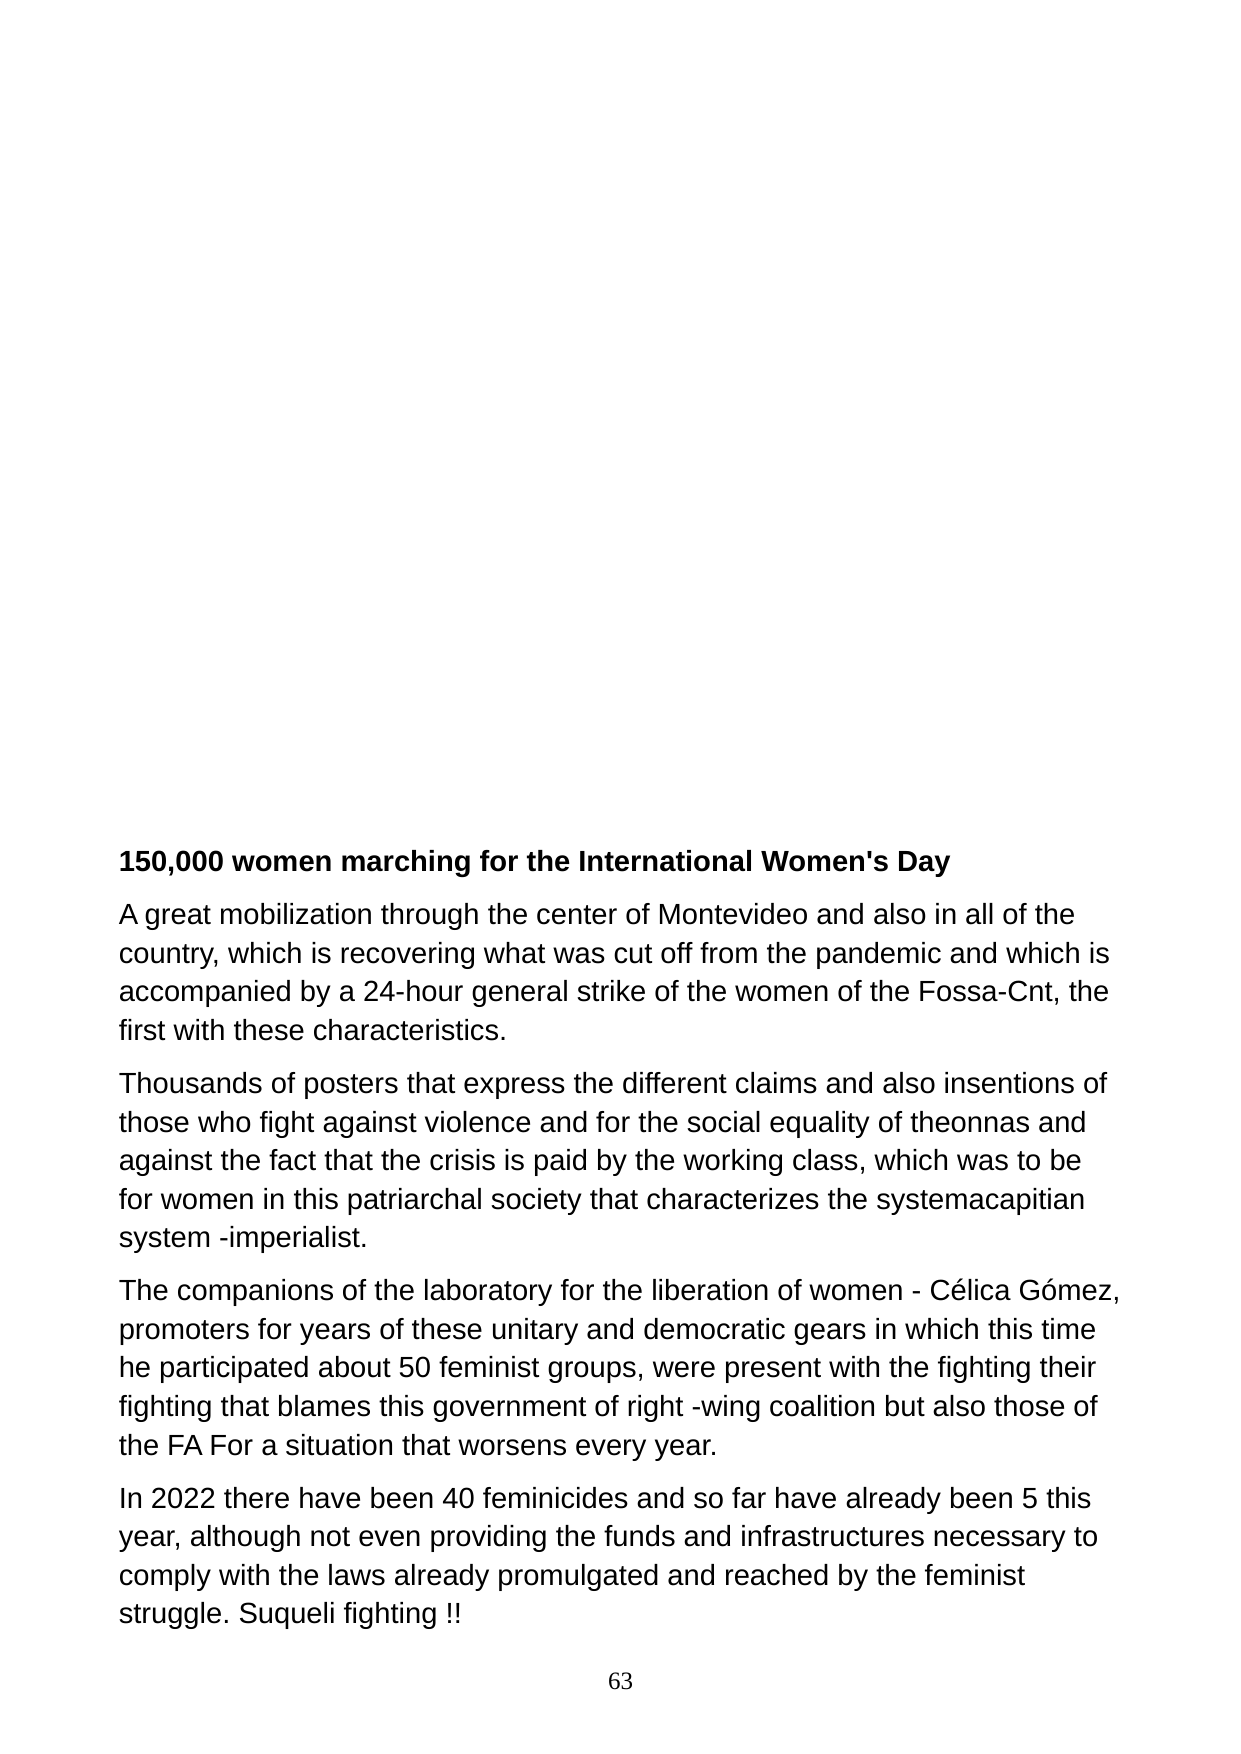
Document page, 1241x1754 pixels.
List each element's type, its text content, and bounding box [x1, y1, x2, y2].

text A great mobilization through the center of Montevideo and also in all of the country, which is recovering what was cut off from the pandemic and which is accompanied by a 24-hour general strike of the women of the Fossa-Cnt, the first with these characteristics. [118, 897, 1122, 1046]
text 150,000 women marching for the International Women's Day [118, 118, 1122, 878]
text Thousands of posters that express the different claims and also insentions of those who fight against violence and for the social equality of theonnas and against the fact that the crisis is paid by the working class, which was to be for women in this patriarchal society that characterizes the systemacapitian system -imperialist. [118, 1066, 1122, 1254]
text The companions of the laboratory for the liberation of women - Célica Gómez, promoters for years of these unitary and democratic gears in which this time he participated about 50 feminist groups, were present with the fighting their fighting that blames this government of right -wing coalition but also those of the FA For a situation that worsens every year. [118, 1273, 1122, 1461]
text In 2022 there have been 40 feminicides and so far have already been 5 this year, although not even providing the funds and infrastructures necessary to comply with the laws already promulgated and reached by the feminist struggle. Suqueli fighting !! [118, 1481, 1122, 1630]
